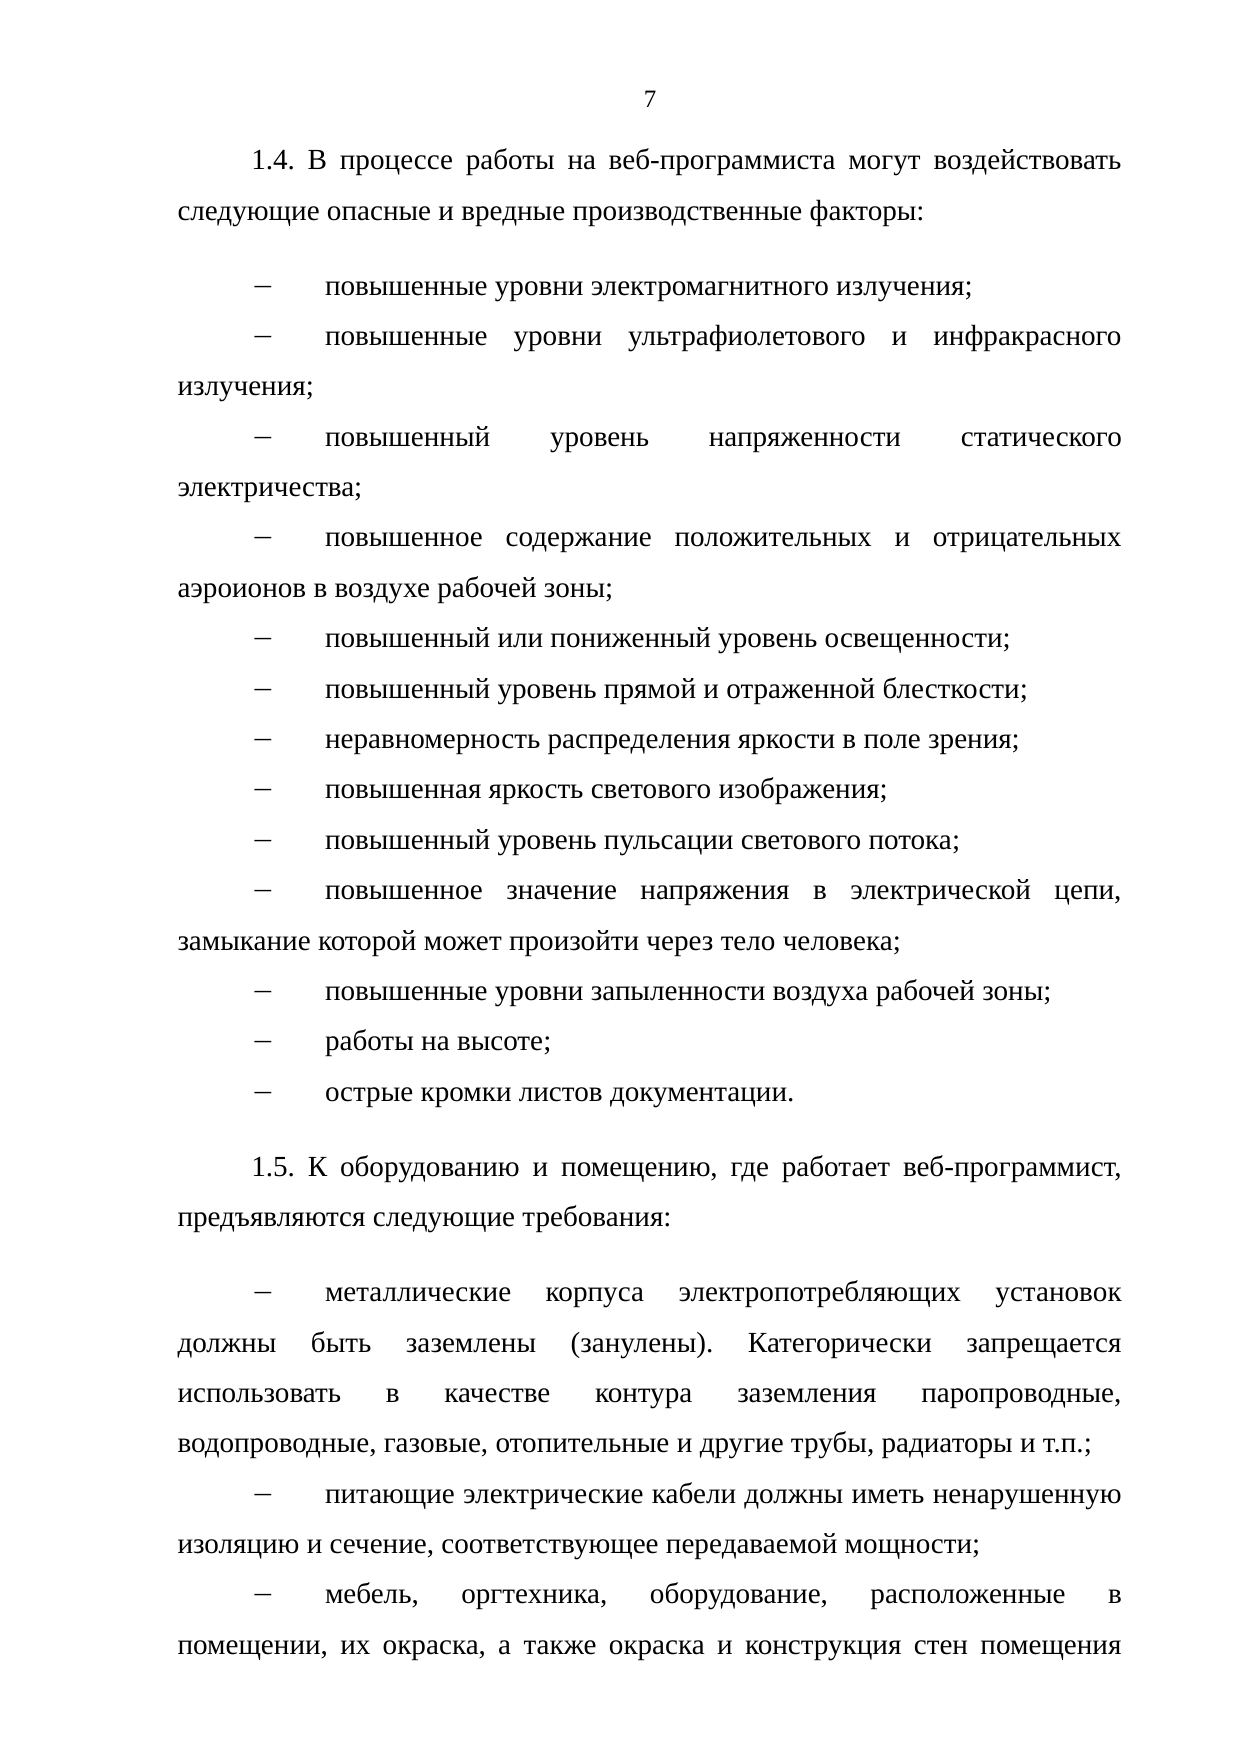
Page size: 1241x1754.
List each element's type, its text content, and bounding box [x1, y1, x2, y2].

list повышенное содержание положительных и отрицательных аэроионов в воздухе рабочей зоны; [177, 519, 1122, 603]
text 1.4. В процессе работы на веб-программиста могут воздействовать следующие опасные и вредные производственные факторы: [177, 142, 1122, 226]
list острые кромки листов документации. [177, 1074, 1122, 1108]
list повышенные уровни запыленности воздуха рабочей зоны; [177, 973, 1122, 1007]
list питающие электрические кабели должны иметь ненарушенную изоляцию и сечение, соответствующее передаваемой мощности; [177, 1476, 1122, 1560]
list повышенный уровень пульсации светового потока; [177, 822, 1122, 856]
list повышенный уровень напряженности статического электричества; [177, 419, 1122, 503]
list металлические корпуса электропотребляющих установок должны быть заземлены (занулены). Категорически запрещается использовать в качестве контура заземления паропроводные, водопроводные, газовые, отопительные и другие трубы, радиаторы и т.п.; [177, 1274, 1122, 1459]
list повышенные уровни электромагнитного излучения; [177, 268, 1122, 301]
list работы на высоте; [177, 1023, 1122, 1057]
list мебель, оргтехника, оборудование, расположенные в помещении, их окраска, а также окраска и конструкция стен помещения [177, 1577, 1122, 1661]
list повышенный уровень прямой и отраженной блесткости; [177, 671, 1122, 704]
list повышенное значение напряжения в электрической цепи, замыкание которой может произойти через тело человека; [177, 872, 1122, 956]
list неравномерность распределения яркости в поле зрения; [177, 721, 1122, 755]
text 1.5. К оборудованию и помещению, где работает веб-программист, предъявляются следующие требования: [177, 1149, 1122, 1233]
list повышенный или пониженный уровень освещенности; [177, 620, 1122, 654]
list повышенные уровни ультрафиолетового и инфракрасного излучения; [177, 318, 1122, 402]
list повышенная яркость светового изображения; [177, 772, 1122, 805]
